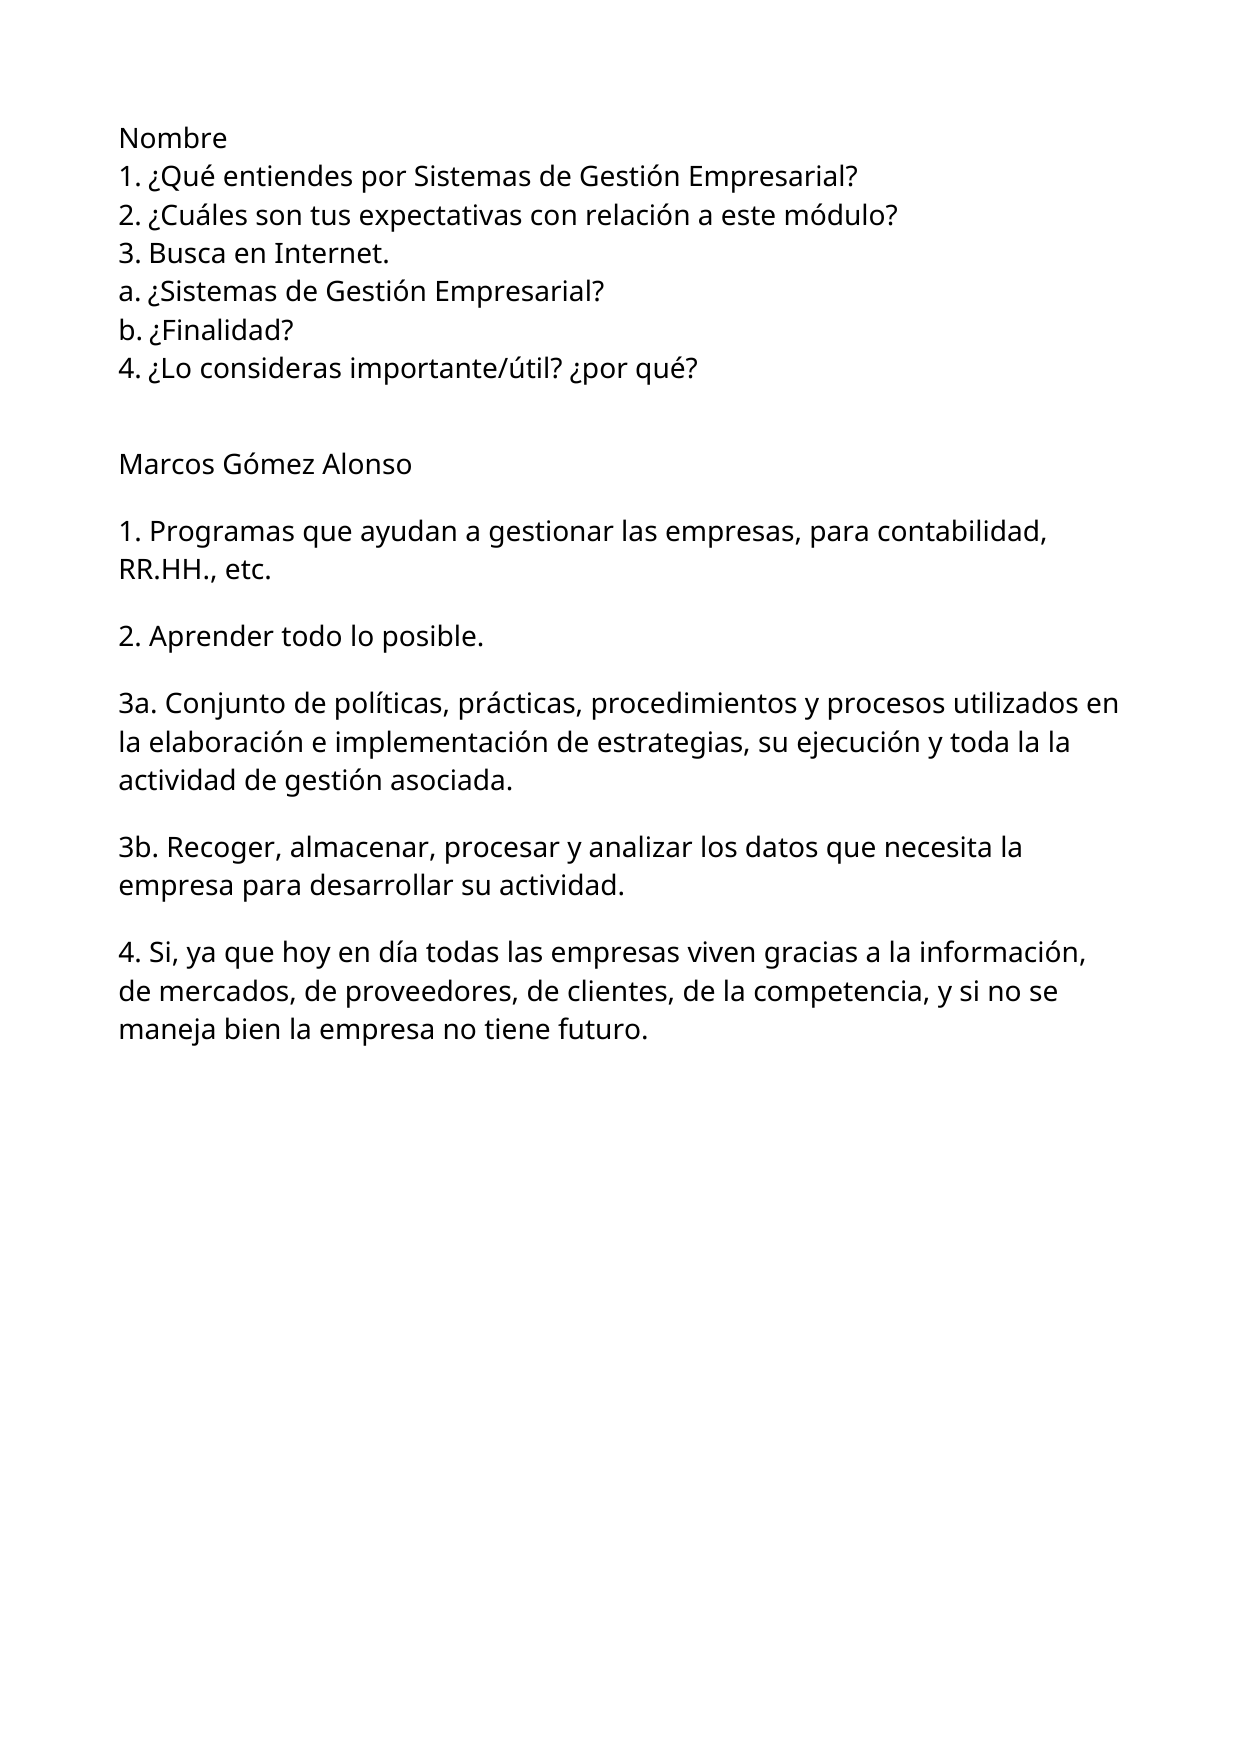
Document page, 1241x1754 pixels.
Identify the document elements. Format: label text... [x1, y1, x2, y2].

text Marcos Gómez Alonso [118, 444, 1122, 482]
text 2. Aprender todo lo posible. [118, 616, 1122, 655]
text 3b. Recoger, almacenar, procesar y analizar los datos que necesita la empresa para desarrollar su actividad. [118, 827, 1122, 904]
text 3a. Conjunto de políticas, prácticas, procedimientos y procesos utilizados en la elaboración e implementación de estrategias, su ejecución y toda la la actividad de gestión asociada. [118, 683, 1122, 798]
text 1. Programas que ayudan a gestionar las empresas, para contabilidad, RR.HH., etc. [118, 511, 1122, 588]
text 4. Si, ya que hoy en día todas las empresas viven gracias a la información, de mercados, de proveedores, de clientes, de la competencia, y si no se maneja bien la empresa no tiene futuro. [118, 933, 1122, 1048]
text Nombre 1. ¿Qué entiendes por Sistemas de Gestión Empresarial? 2. ¿Cuáles son tus expectativas con relación a este módulo? 3. Busca en Internet. a. ¿Sistemas de Gestión Empresarial? b. ¿Finalidad? 4. ¿Lo consideras importante/útil? ¿por qué? [118, 118, 1122, 386]
